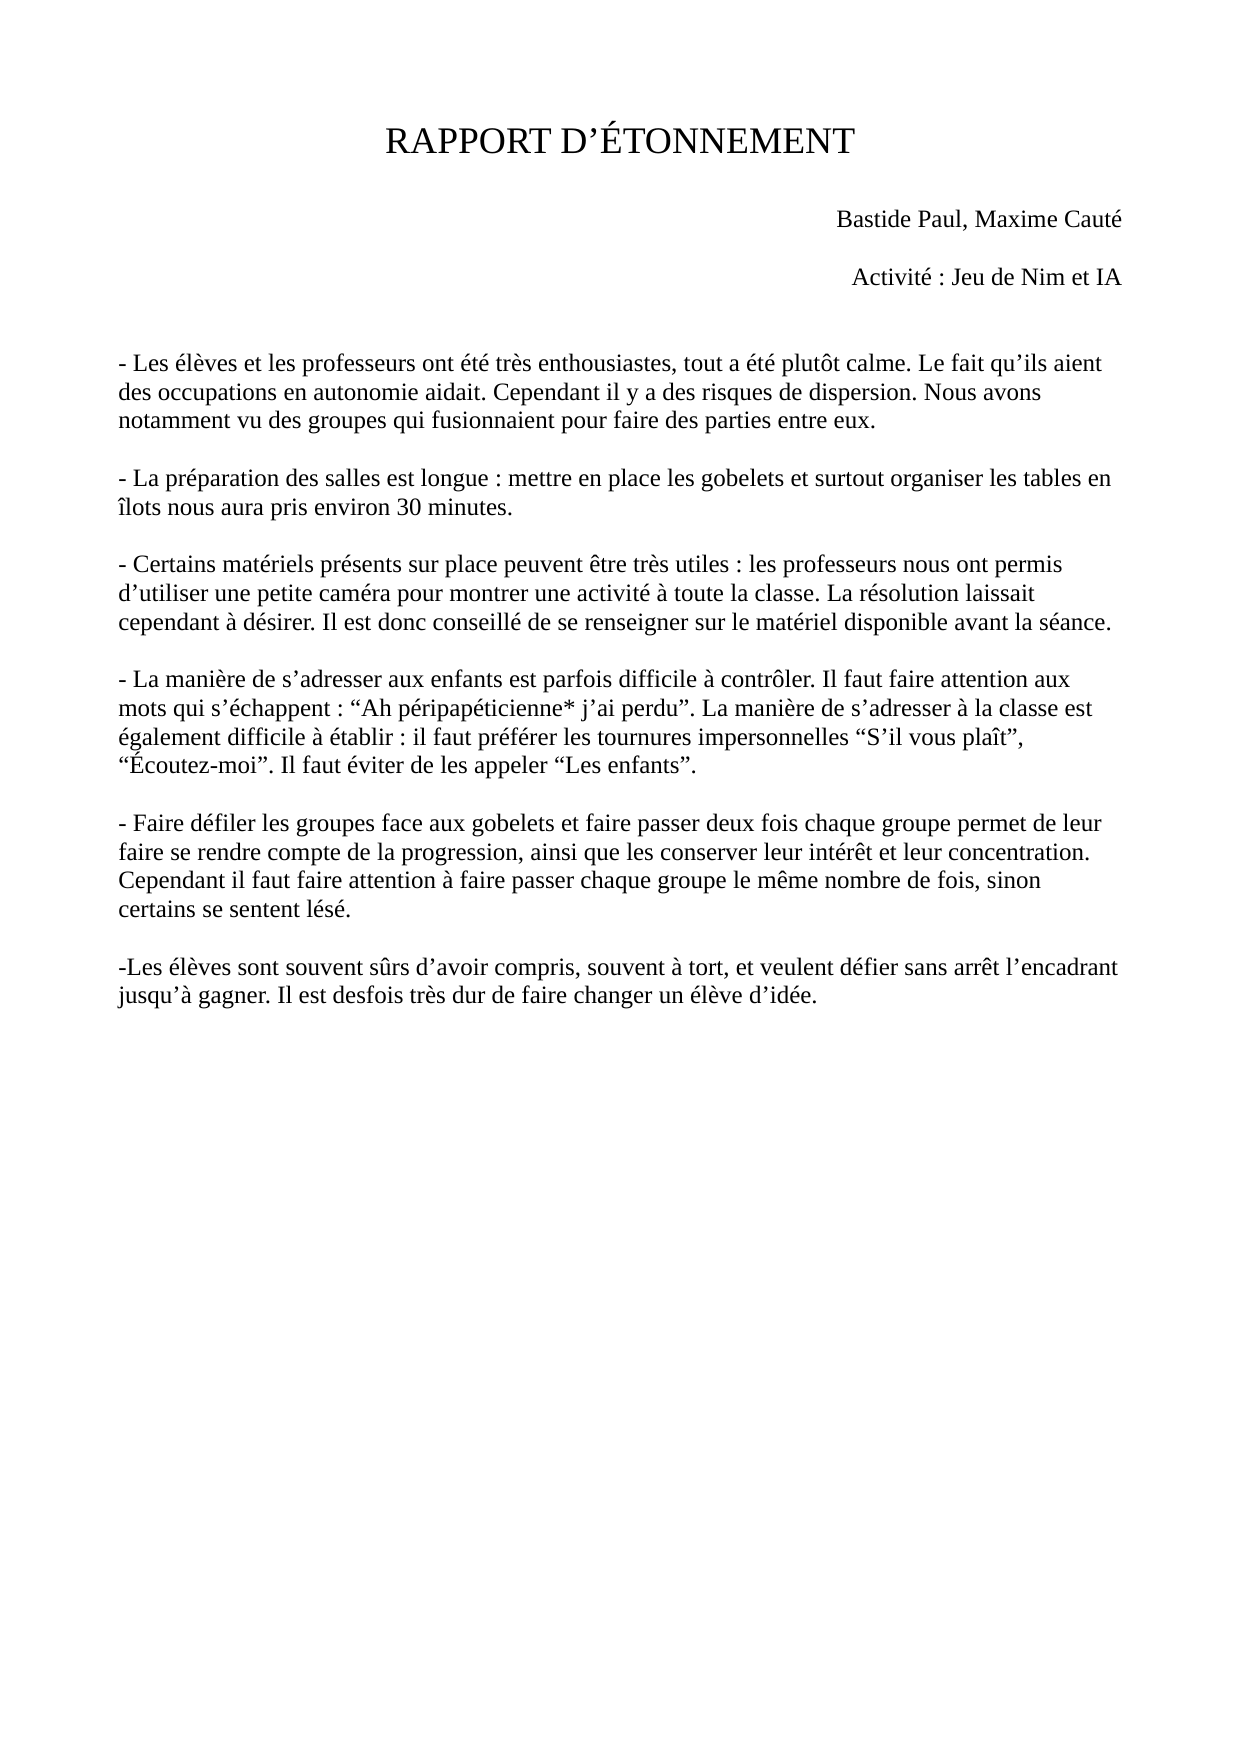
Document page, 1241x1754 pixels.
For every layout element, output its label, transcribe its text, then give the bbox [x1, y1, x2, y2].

text Activité : Jeu de Nim et IA [118, 262, 1122, 291]
text - Faire défiler les groupes face aux gobelets et faire passer deux fois chaque groupe permet de leur faire se rendre compte de la progression, ainsi que les conserver leur intérêt et leur concentration. Cependant il faut faire attention à faire passer chaque groupe le même nombre de fois, sinon certains se sentent lésé. [118, 808, 1122, 923]
text - La manière de s’adresser aux enfants est parfois difficile à contrôler. Il faut faire attention aux mots qui s’échappent : “Ah péripapéticienne* j’ai perdu”. La manière de s’adresser à la classe est également difficile à établir : il faut préférer les tournures impersonnelles “S’il vous plaît”, “Écoutez-moi”. Il faut éviter de les appeler “Les enfants”. [118, 664, 1122, 779]
text - Certains matériels présents sur place peuvent être très utiles : les professeurs nous ont permis d’utiliser une petite caméra pour montrer une activité à toute la classe. La résolution laissait cependant à désirer. Il est donc conseillé de se renseigner sur le matériel disponible avant la séance. [118, 549, 1122, 636]
text Bastide Paul, Maxime Cauté [118, 204, 1122, 233]
text - Les élèves et les professeurs ont été très enthousiastes, tout a été plutôt calme. Le fait qu’ils aient des occupations en autonomie aidait. Cependant il y a des risques de dispersion. Nous avons notamment vu des groupes qui fusionnaient pour faire des parties entre eux. [118, 348, 1122, 434]
text RAPPORT D’ÉTONNEMENT [118, 118, 1122, 161]
text - La préparation des salles est longue : mettre en place les gobelets et surtout organiser les tables en îlots nous aura pris environ 30 minutes. [118, 463, 1122, 521]
text -Les élèves sont souvent sûrs d’avoir compris, souvent à tort, et veulent défier sans arrêt l’encadrant jusqu’à gagner. Il est desfois très dur de faire changer un élève d’idée. [118, 952, 1122, 1009]
